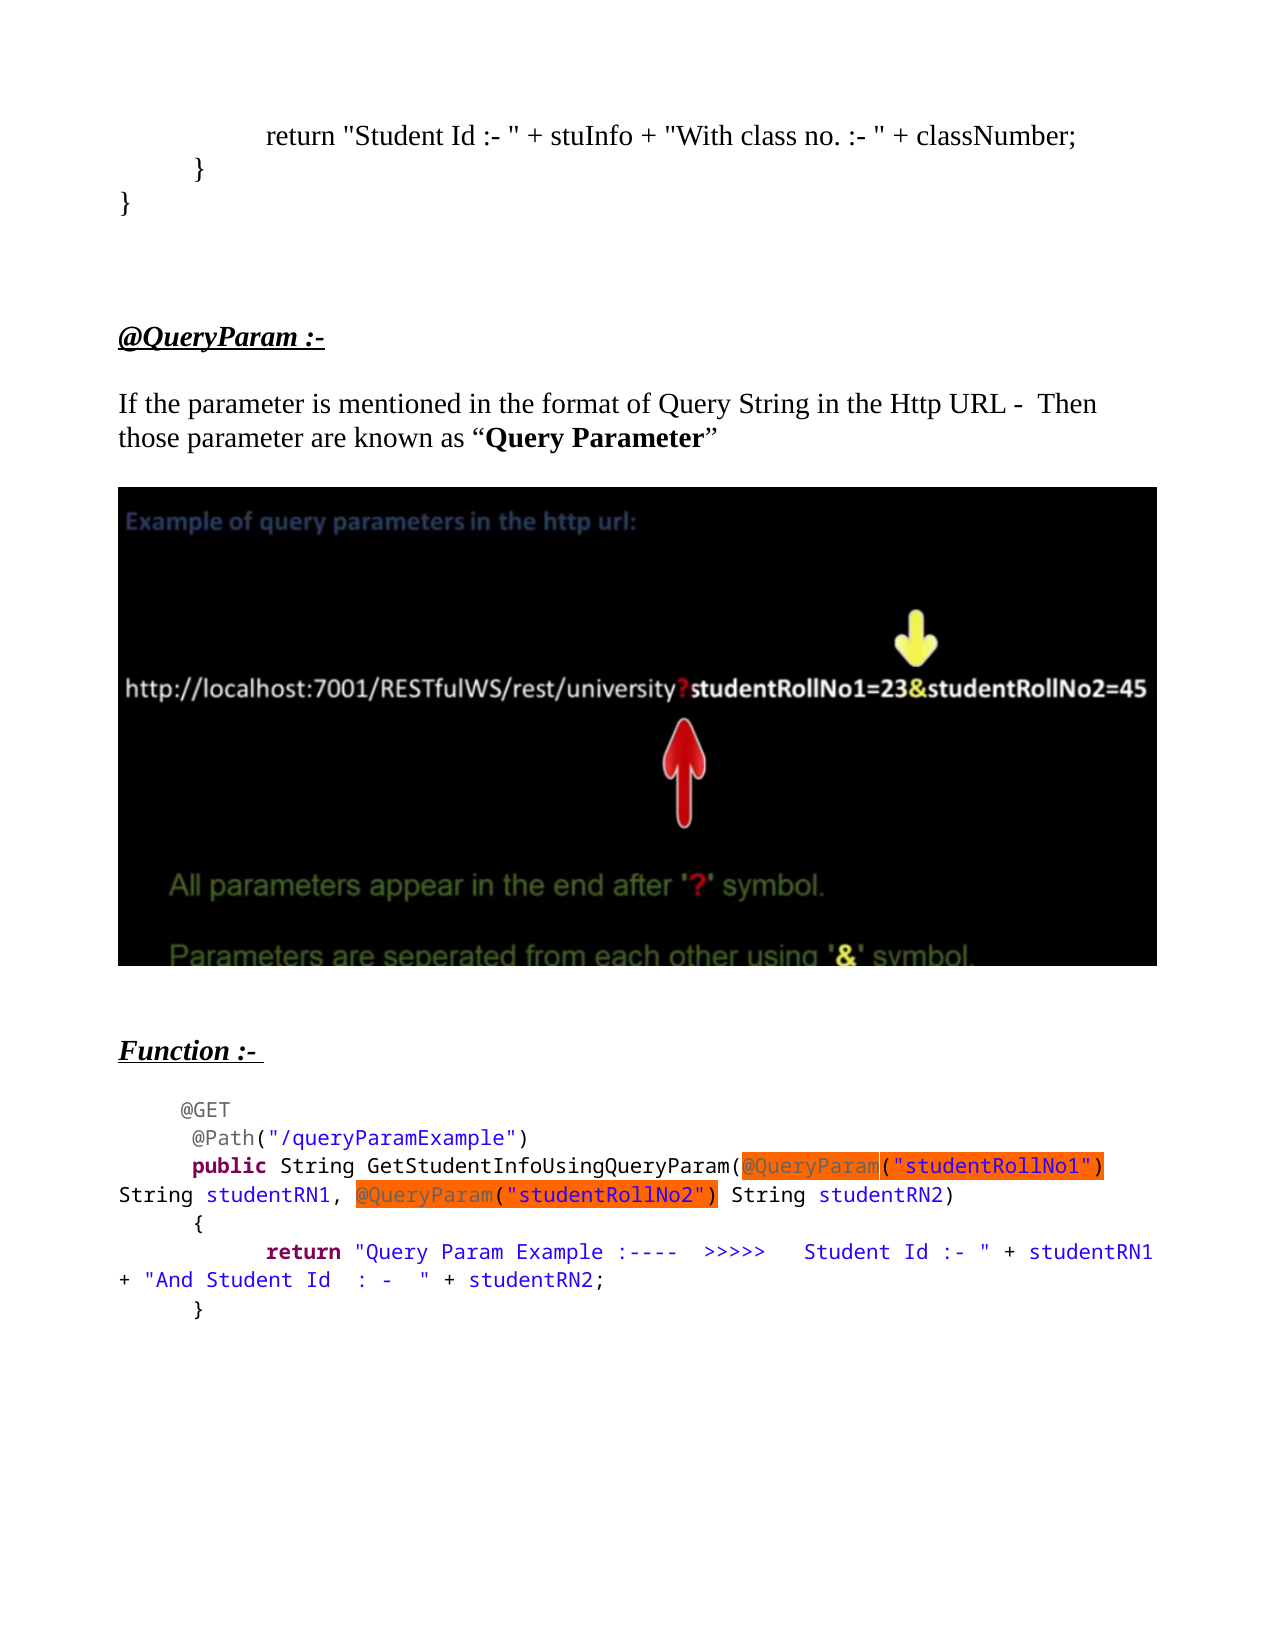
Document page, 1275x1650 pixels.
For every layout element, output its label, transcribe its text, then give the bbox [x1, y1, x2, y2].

text } [118, 185, 1157, 219]
text } [118, 152, 1157, 185]
text @Path("/queryParamExample") [118, 1123, 1157, 1152]
text { [118, 1208, 1157, 1237]
text Function :- [118, 1033, 1157, 1066]
picture [118, 487, 1157, 966]
text @QueryParam :- [118, 319, 1157, 353]
text } [118, 1294, 1157, 1322]
text If the parameter is mentioned in the format of Query String in the Http URL - Then those parameter are known as “Query Parameter” [118, 386, 1157, 453]
text public String GetStudentInfoUsingQueryParam(@QueryParam("studentRollNo1") String studentRN1, @QueryParam("studentRollNo2") String studentRN2) [118, 1152, 1157, 1208]
text @GET [118, 1095, 1157, 1123]
text return "Student Id :- " + stuInfo + "With class no. :- " + classNumber; [118, 118, 1157, 152]
text return "Query Param Example :---- >>>>> Student Id :- " + studentRN1 + "And Student Id : - " + studentRN2; [118, 1237, 1157, 1294]
